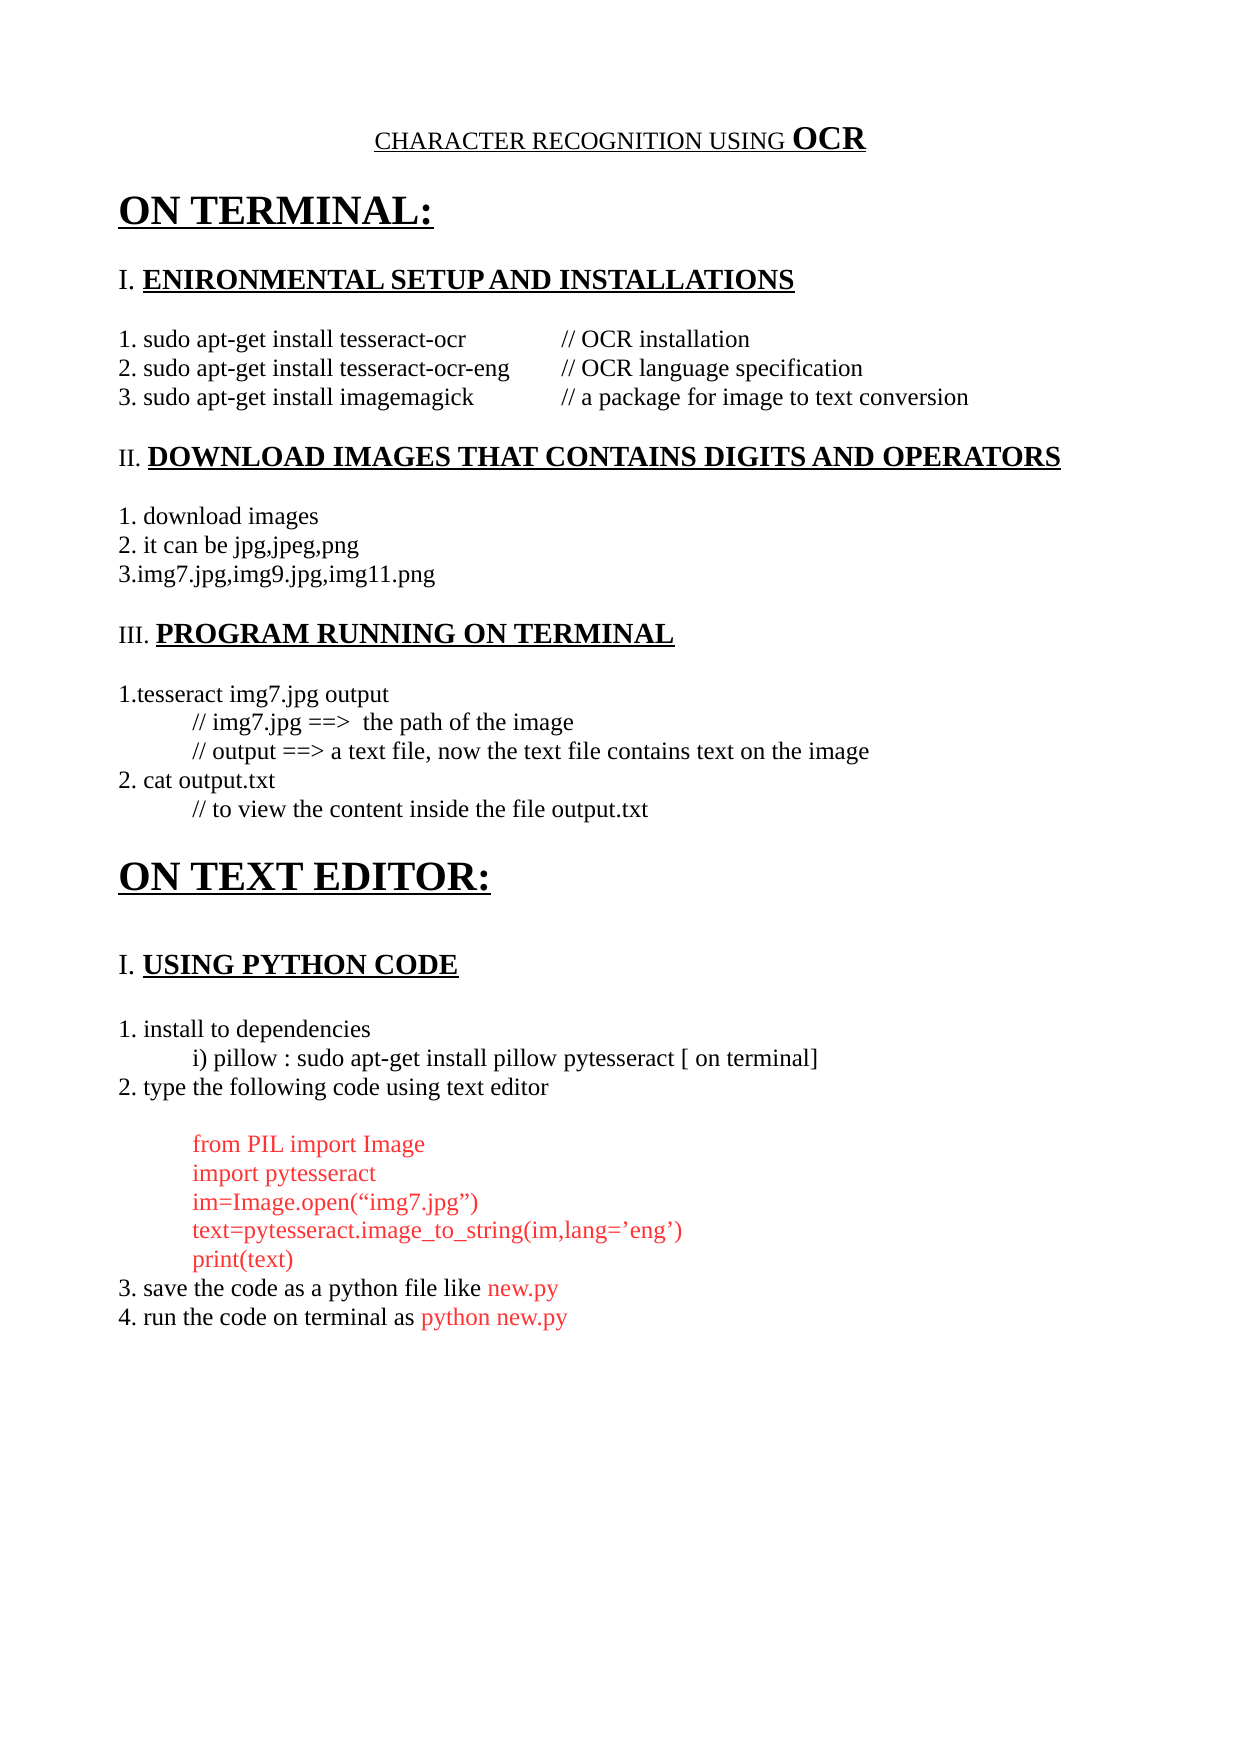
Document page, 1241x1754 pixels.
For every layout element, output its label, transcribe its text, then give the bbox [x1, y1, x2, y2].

text 2. sudo apt-get install tesseract-ocr-eng // OCR language specification [118, 353, 1122, 382]
text 2. type the following code using text editor [118, 1072, 1122, 1100]
text 1. sudo apt-get install tesseract-ocr // OCR installation [118, 324, 1122, 353]
text CHARACTER RECOGNITION USING OCR [118, 118, 1122, 156]
text 2. cat output.txt [118, 765, 1122, 794]
text i) pillow : sudo apt-get install pillow pytesseract [ on terminal] [118, 1043, 1122, 1072]
text III. PROGRAM RUNNING ON TERMINAL [118, 616, 1122, 650]
text 3. save the code as a python file like new.py [118, 1273, 1122, 1302]
text print(text) [118, 1244, 1122, 1273]
text 4. run the code on terminal as python new.py [118, 1302, 1122, 1330]
text // img7.jpg ==> the path of the image [118, 707, 1122, 736]
text import pytesseract [118, 1158, 1122, 1187]
text 3.img7.jpg,img9.jpg,img11.png [118, 559, 1122, 588]
text ON TERMINAL: [118, 185, 1122, 233]
text I. USING PYTHON CODE [118, 947, 1122, 981]
text im=Image.open(“img7.jpg”) [118, 1187, 1122, 1215]
text 1. install to dependencies [118, 1014, 1122, 1043]
text text=pytesseract.image_to_string(im,lang=’eng’) [118, 1215, 1122, 1244]
text II. DOWNLOAD IMAGES THAT CONTAINS DIGITS AND OPERATORS [118, 439, 1122, 473]
text 3. sudo apt-get install imagemagick // a package for image to text conversion [118, 382, 1122, 410]
text 1.tesseract img7.jpg output [118, 679, 1122, 707]
text I. ENIRONMENTAL SETUP AND INSTALLATIONS [118, 262, 1122, 295]
text // to view the content inside the file output.txt [118, 794, 1122, 822]
text ON TEXT EDITOR: [118, 851, 1122, 899]
text 2. it can be jpg,jpeg,png [118, 530, 1122, 559]
text // output ==> a text file, now the text file contains text on the image [118, 736, 1122, 765]
text from PIL import Image [118, 1129, 1122, 1158]
text 1. download images [118, 501, 1122, 530]
